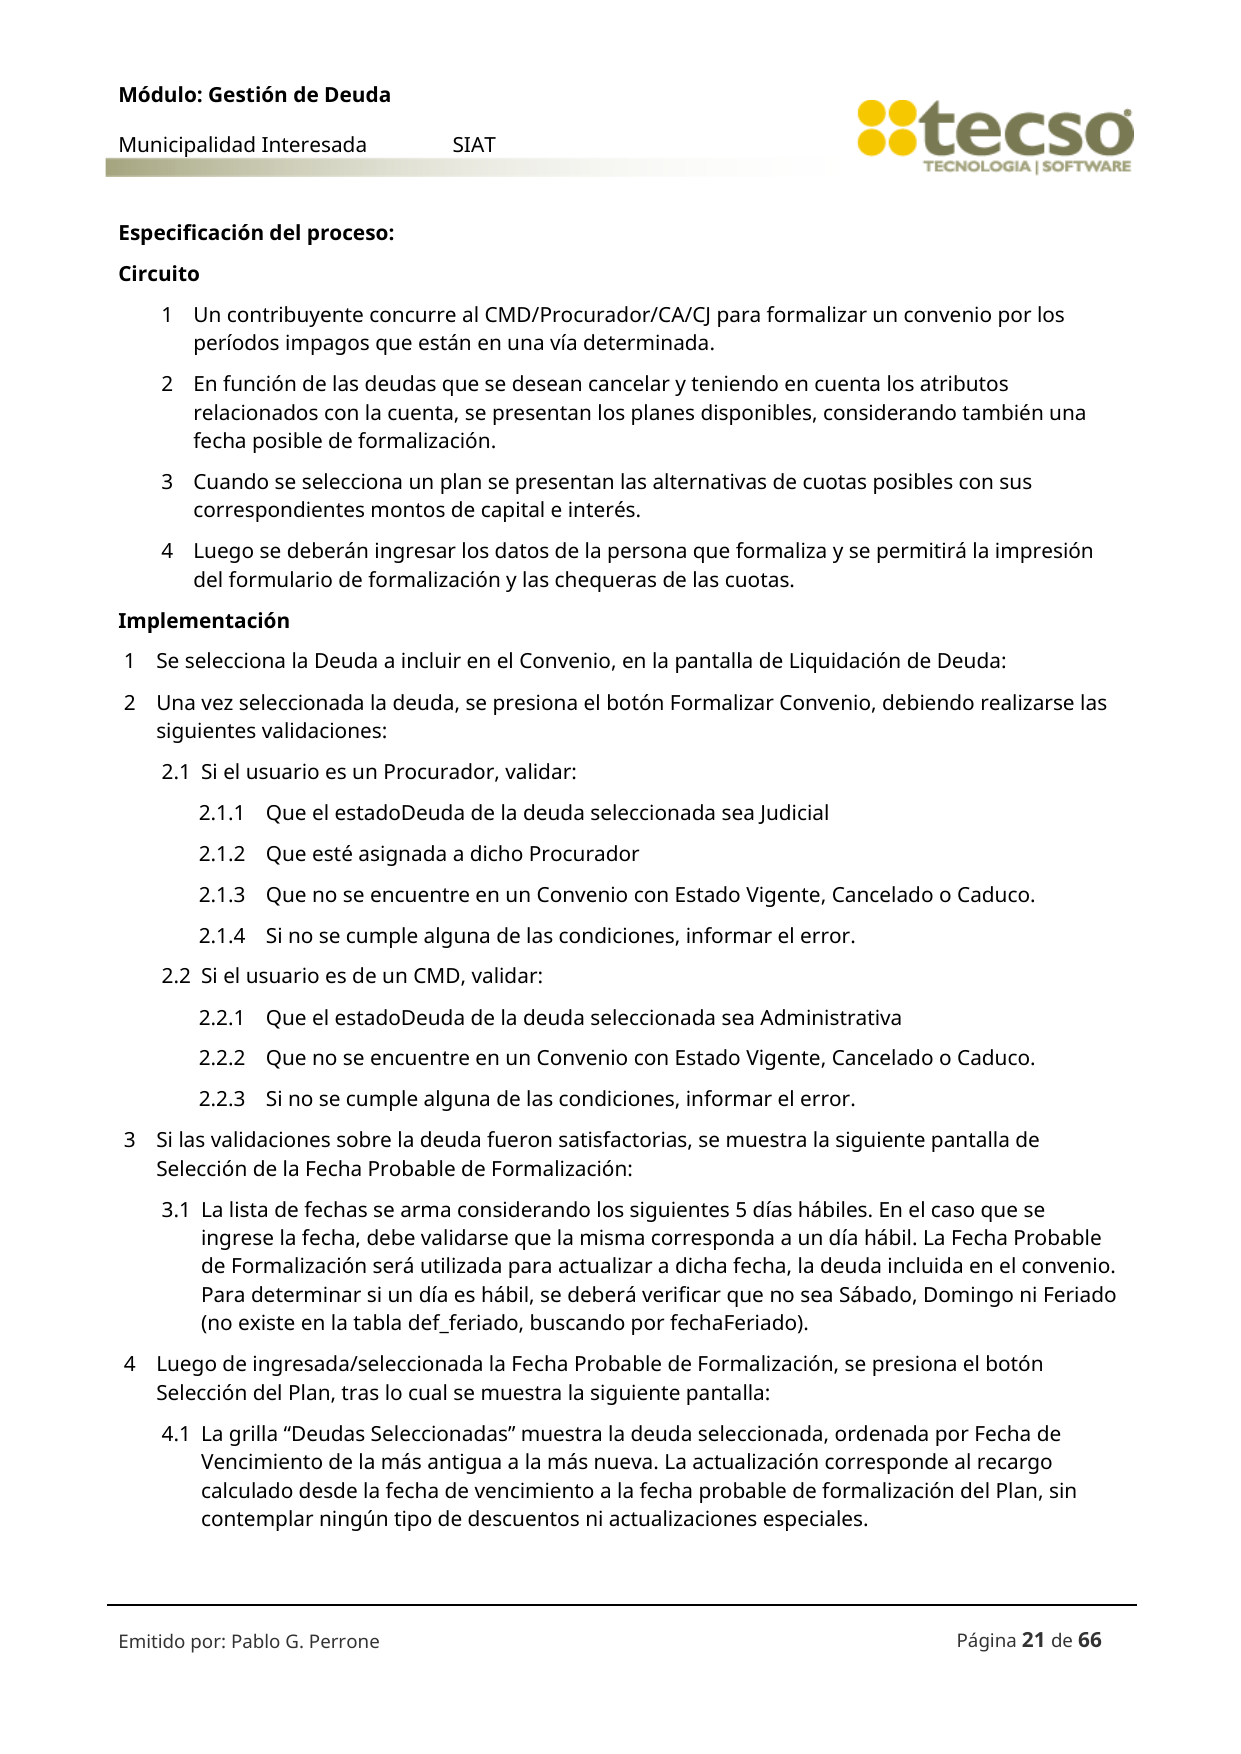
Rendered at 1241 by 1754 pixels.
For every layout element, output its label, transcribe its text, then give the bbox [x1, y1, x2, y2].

list Que esté asignada a dicho Procurador [193, 839, 1122, 867]
list En función de las deudas que se desean cancelar y teniendo en cuenta los atributos relacionados con la cuenta, se presentan los planes disponibles, considerando también una fecha posible de formalización. [156, 369, 1122, 454]
picture [105, 100, 1134, 177]
list Que no se encuentre en un Convenio con Estado Vigente, Cancelado o Caduco. [193, 880, 1122, 908]
list Si las validaciones sobre la deuda fueron satisfactorias, se muestra la siguiente pantalla de Selección de la Fecha Probable de Formalización: [118, 1125, 1122, 1182]
list La grilla “Deudas Seleccionadas” muestra la deuda seleccionada, ordenada por Fecha de Vencimiento de la más antigua a la más nueva. La actualización corresponde al recargo calculado desde la fecha de vencimiento a la fecha probable de formalización del Plan, sin contemplar ningún tipo de descuentos ni actualizaciones especiales. [156, 1419, 1122, 1533]
list Cuando se selecciona un plan se presentan las alternativas de cuotas posibles con sus correspondientes montos de capital e interés. [156, 467, 1122, 524]
text Implementación [118, 606, 1122, 634]
list Si el usuario es de un CMD, validar: [156, 962, 1122, 990]
list Un contribuyente concurre al CMD/Procurador/CA/CJ para formalizar un convenio por los períodos impagos que están en una vía determinada. [156, 300, 1122, 357]
list Luego de ingresada/seleccionada la Fecha Probable de Formalización, se presiona el botón Selección del Plan, tras lo cual se muestra la siguiente pantalla: [118, 1349, 1122, 1406]
text Especificación del proceso: [118, 218, 1122, 246]
list Se selecciona la Deuda a incluir en el Convenio, en la pantalla de Liquidación de Deuda: [118, 647, 1122, 675]
list Luego se deberán ingresar los datos de la persona que formaliza y se permitirá la impresión del formulario de formalización y las chequeras de las cuotas. [156, 536, 1122, 593]
list Que no se encuentre en un Convenio con Estado Vigente, Cancelado o Caduco. [193, 1043, 1122, 1072]
text Circuito [118, 259, 1122, 287]
list La lista de fechas se arma considerando los siguientes 5 días hábiles. En el caso que se ingrese la fecha, debe validarse que la misma corresponda a un día hábil. La Fecha Probable de Formalización será utilizada para actualizar a dicha fecha, la deuda incluida en el convenio. Para determinar si un día es hábil, se deberá verificar que no sea Sábado, Domingo ni Feriado (no existe en la tabla def_feriado, buscando por fechaFeriado). [156, 1195, 1122, 1337]
list Que el estadoDeuda de la deuda seleccionada sea Administrativa [193, 1003, 1122, 1031]
list Una vez seleccionada la deuda, se presiona el botón Formalizar Convenio, debiendo realizarse las siguientes validaciones: [118, 688, 1122, 744]
list Que el estadoDeuda de la deuda seleccionada sea Judicial [193, 798, 1122, 826]
list Si no se cumple alguna de las condiciones, informar el error. [193, 921, 1122, 949]
list Si no se cumple alguna de las condiciones, informar el error. [193, 1084, 1122, 1113]
list Si el usuario es un Procurador, validar: [156, 757, 1122, 785]
